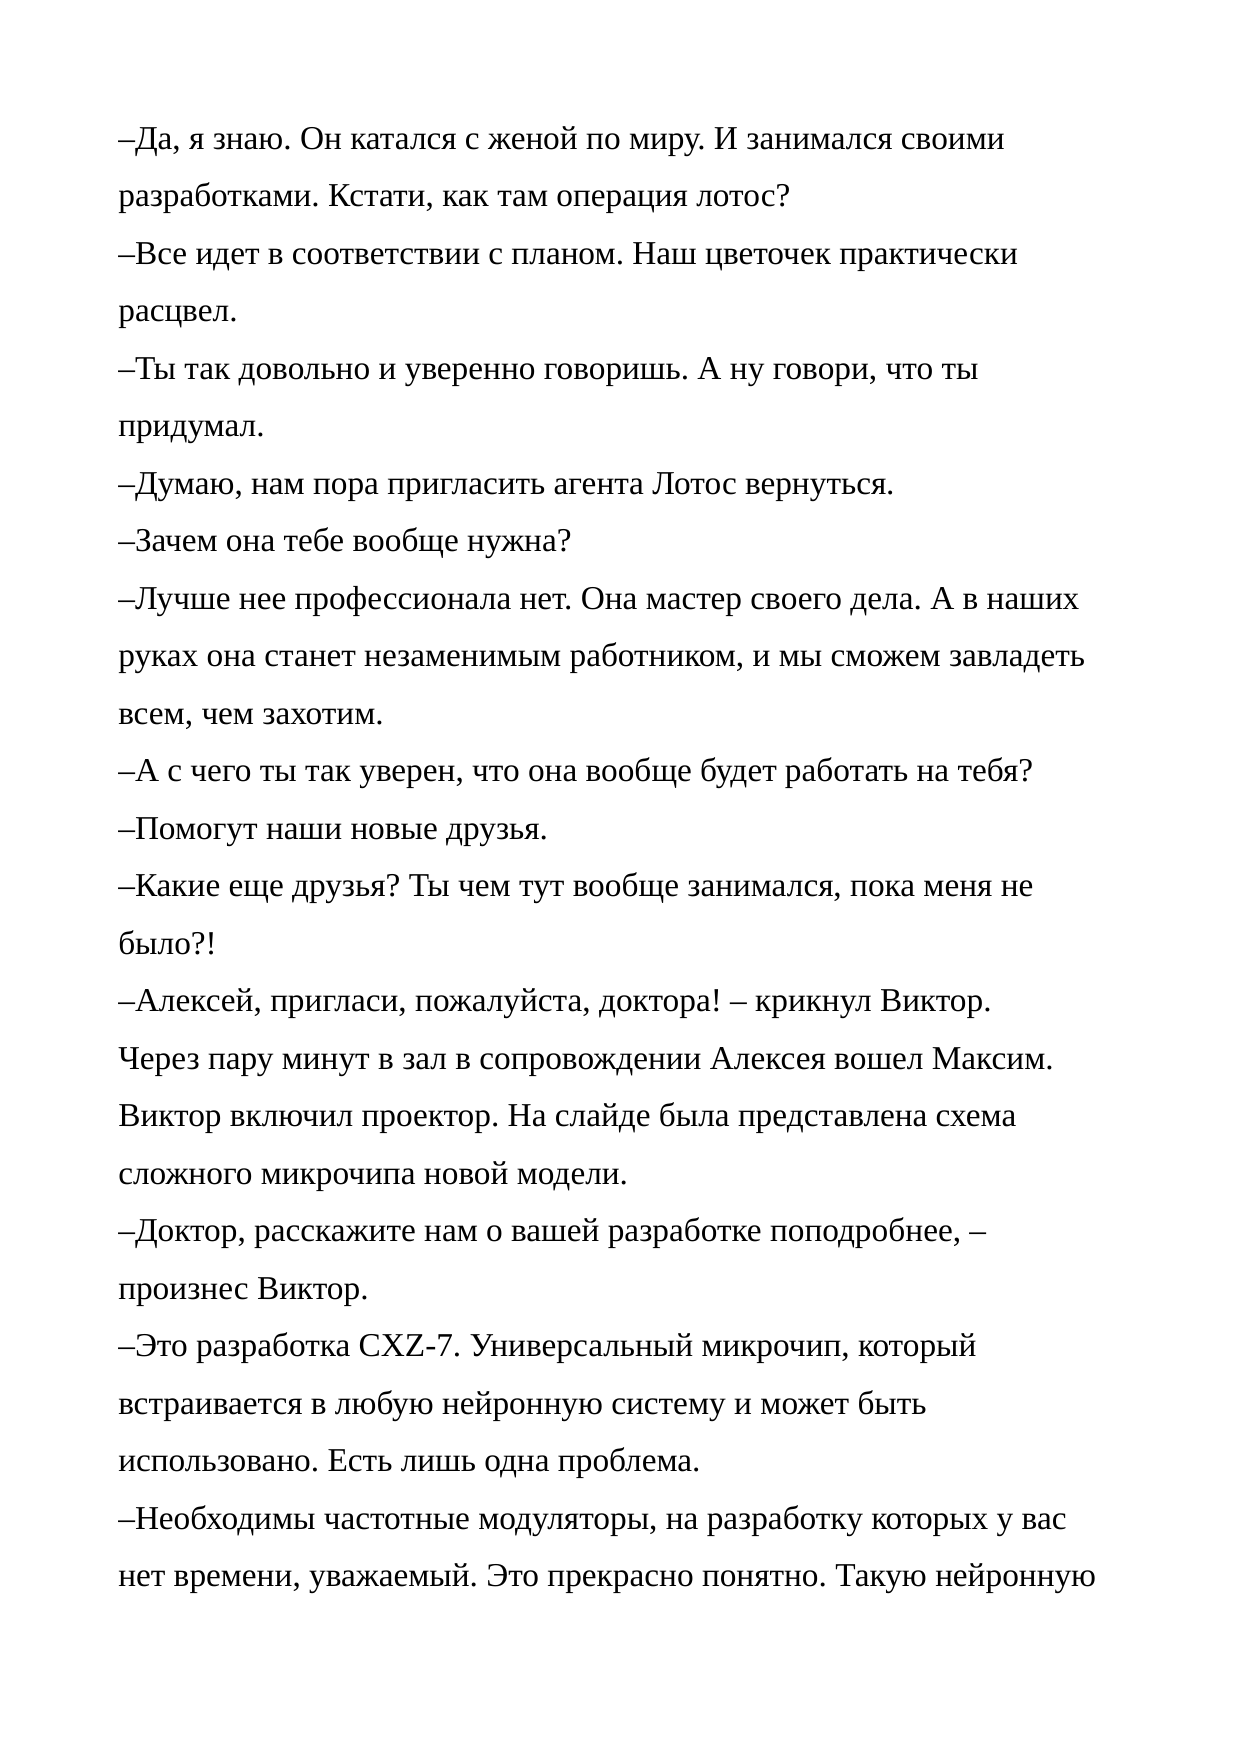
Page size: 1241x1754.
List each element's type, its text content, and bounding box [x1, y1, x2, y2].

text –Какие еще друзья? Ты чем тут вообще занимался, пока меня не было?! [118, 866, 1122, 961]
text –Помогут наши новые друзья. [118, 808, 1122, 846]
text –Зачем она тебе вообще нужна? [118, 521, 1122, 559]
text –Думаю, нам пора пригласить агента Лотос вернуться. [118, 463, 1122, 501]
text –Необходимы частотные модуляторы, на разработку которых у вас нет времени, уважаемый. Это прекрасно понятно. Такую нейронную [118, 1498, 1122, 1594]
text –Алексей, пригласи, пожалуйста, доктора! – крикнул Виктор. [118, 981, 1122, 1019]
text –Лучше нее профессионала нет. Она мастер своего дела. А в наших руках она станет незаменимым работником, и мы сможем завладеть всем, чем захотим. [118, 578, 1122, 731]
text Через пару минут в зал в сопровождении Алексея вошел Максим. Виктор включил проектор. На слайде была представлена схема сложного микрочипа новой модели. [118, 1038, 1122, 1191]
text –Доктор, расскажите нам о вашей разработке поподробнее, – произнес Виктор. [118, 1211, 1122, 1306]
text –Ты так довольно и уверенно говоришь. А ну говори, что ты придумал. [118, 348, 1122, 444]
text –Да, я знаю. Он катался с женой по миру. И занимался своими разработками. Кстати, как там операция лотос? [118, 118, 1122, 214]
text –Это разработка CXZ-7. Универсальный микрочип, который встраивается в любую нейронную систему и может быть использовано. Есть лишь одна проблема. [118, 1326, 1122, 1479]
text –А с чего ты так уверен, что она вообще будет работать на тебя? [118, 751, 1122, 789]
text –Все идет в соответствии с планом. Наш цветочек практически расцвел. [118, 233, 1122, 329]
